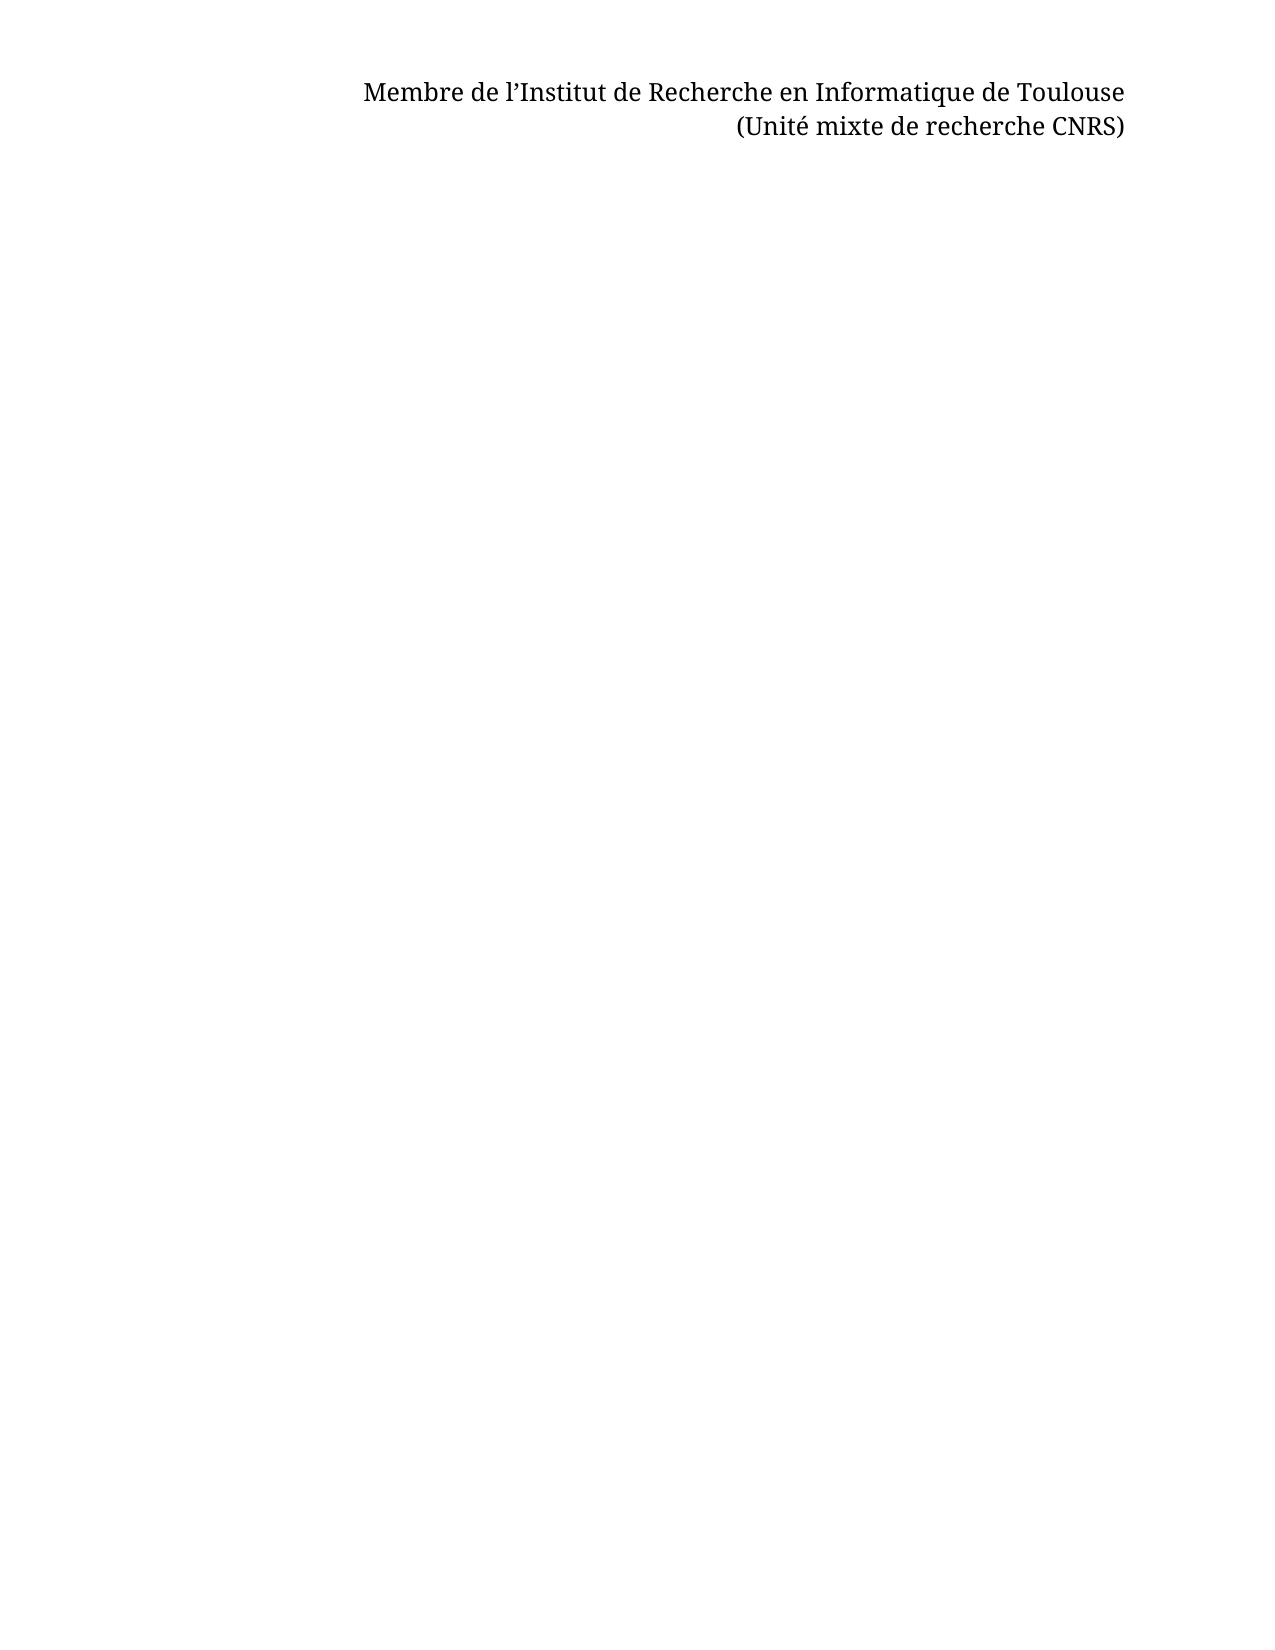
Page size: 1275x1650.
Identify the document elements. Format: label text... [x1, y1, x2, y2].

text Membre de l’Institut de Recherche en Informatique de Toulouse (Unité mixte de recherche CNRS) [150, 75, 1125, 143]
